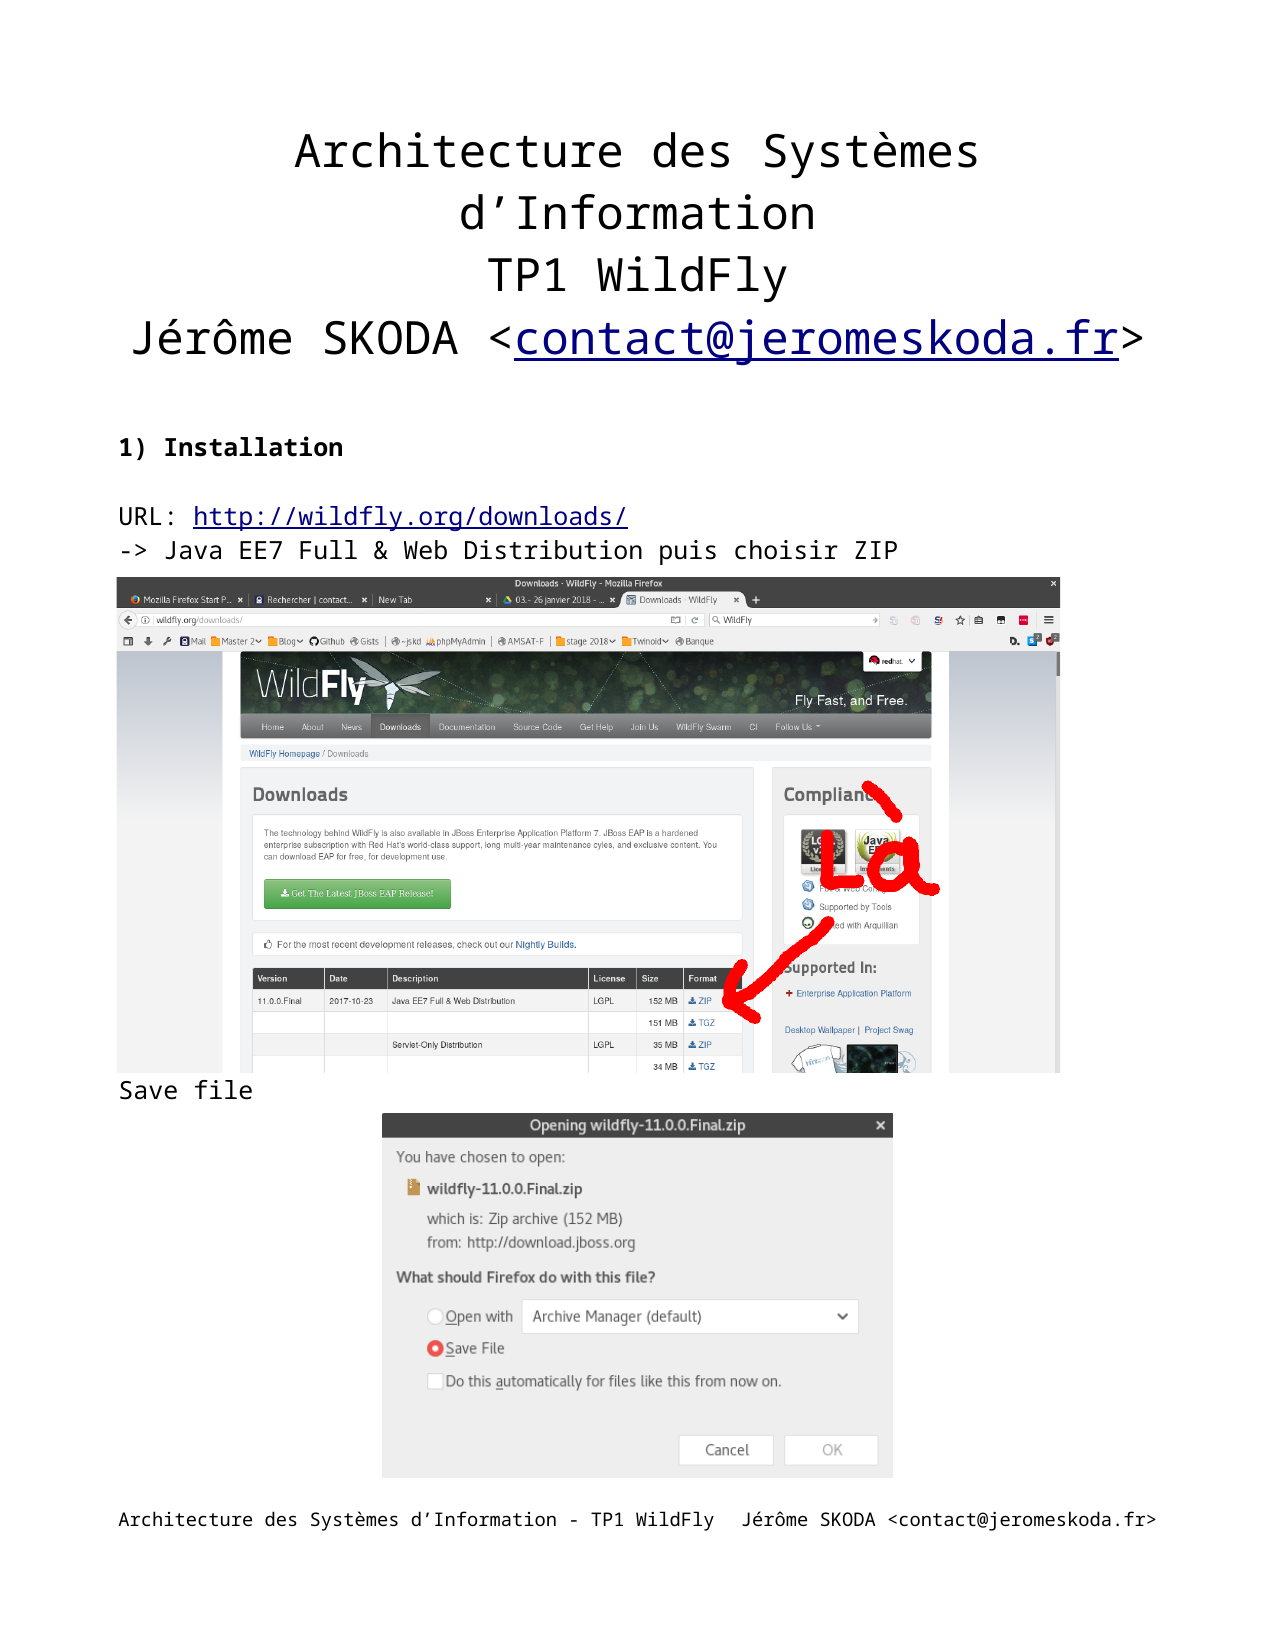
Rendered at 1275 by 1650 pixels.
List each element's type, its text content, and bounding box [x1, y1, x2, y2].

text Jérôme SKODA <contact@jeromeskoda.fr> [118, 305, 1157, 368]
text TP1 WildFly [118, 243, 1157, 305]
text 1) Installation [118, 430, 1157, 464]
text Architecture des Systèmes d’Information [118, 118, 1157, 243]
text URL: http://wildfly.org/downloads/ [118, 498, 1157, 532]
text Save file [118, 566, 1157, 1107]
picture [116, 577, 1061, 1073]
text -> Java EE7 Full & Web Distribution puis choisir ZIP [118, 532, 1157, 566]
picture [382, 1113, 893, 1478]
